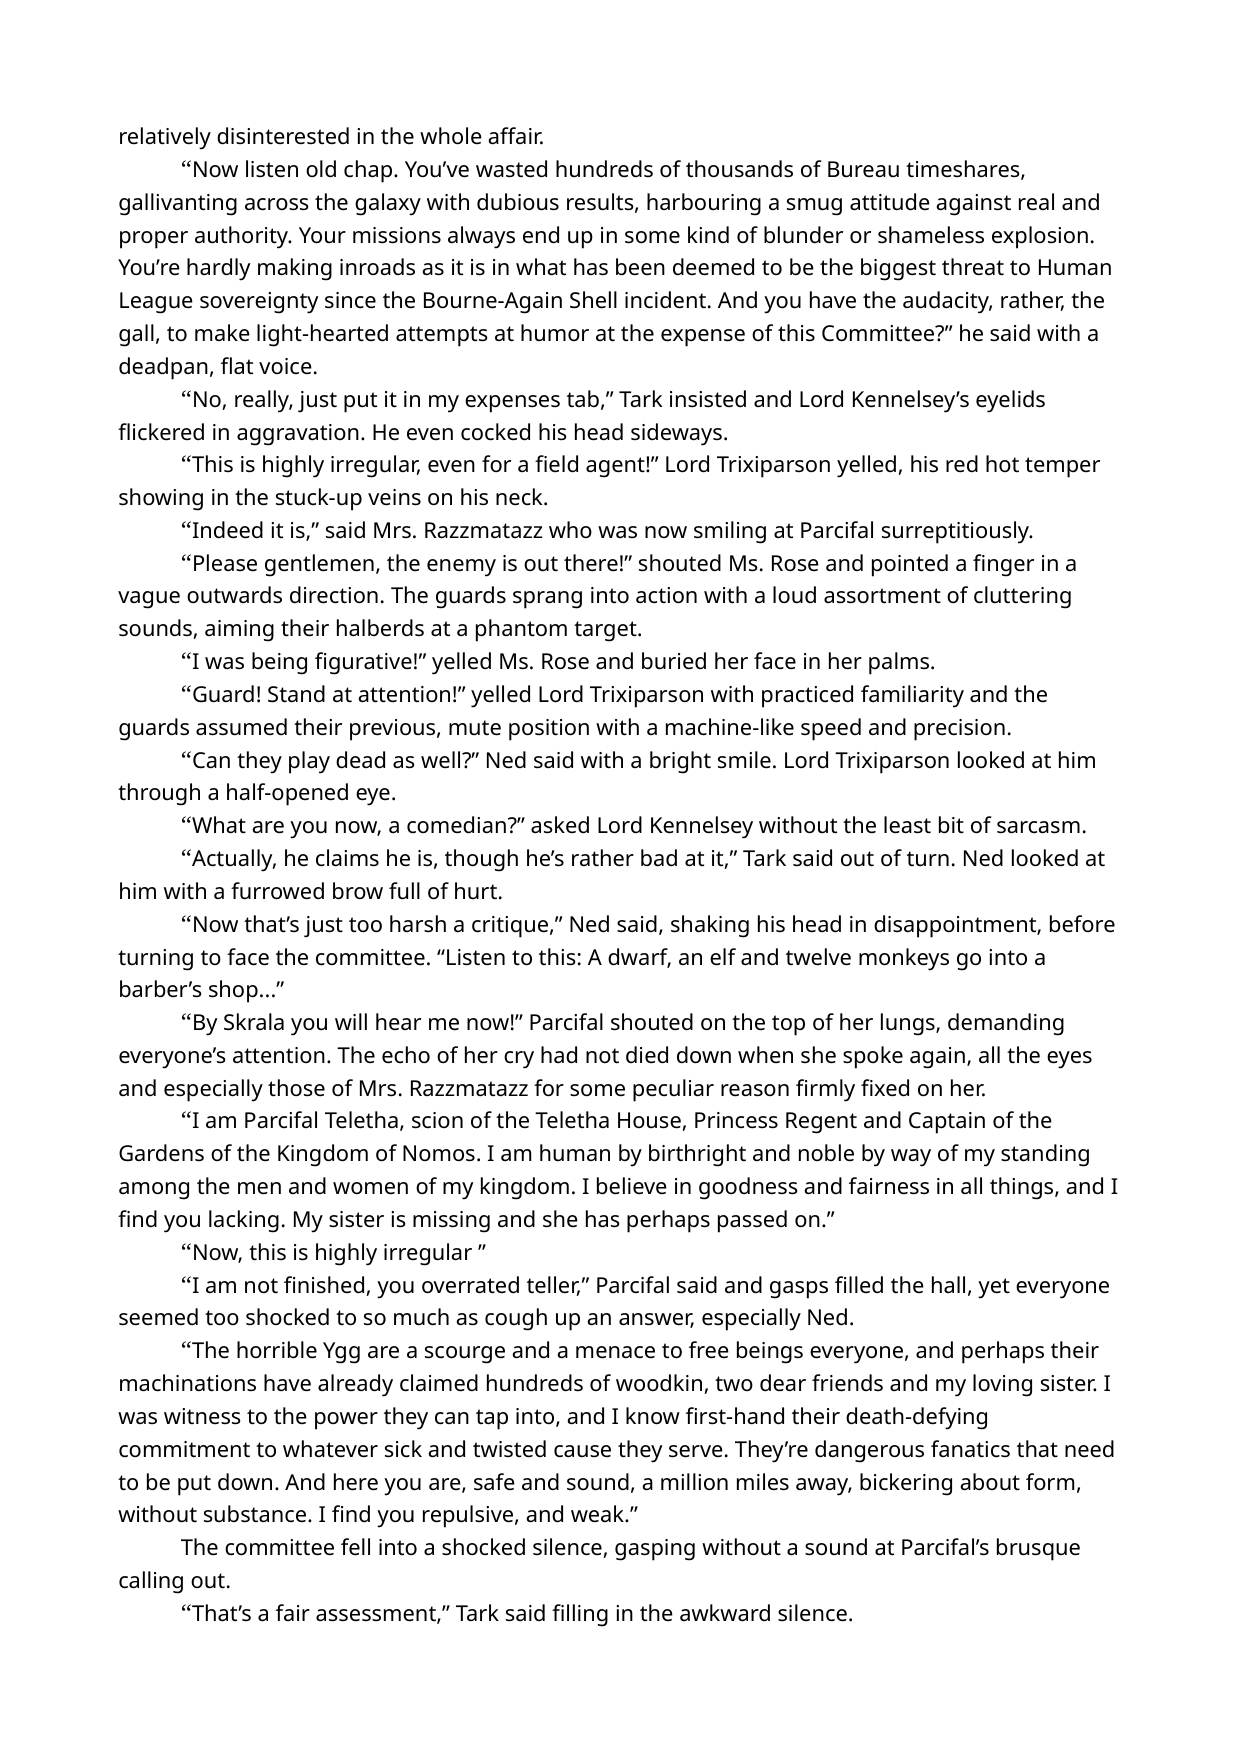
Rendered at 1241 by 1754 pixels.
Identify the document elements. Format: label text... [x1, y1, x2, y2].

text “The horrible Ygg are a scourge and a menace to free beings everyone, and perhaps their machinations have already claimed hundreds of woodkin, two dear friends and my loving sister. I was witness to the power they can tap into, and I know first-hand their death-defying commitment to whatever sick and twisted cause they serve. They’re dangerous fanatics that need to be put down. And here you are, safe and sound, a million miles away, bickering about form, without substance. I find you repulsive, and weak.” [118, 1332, 1122, 1529]
text “What are you now, a comedian?” asked Lord Kennelsey without the least bit of sarcasm. [118, 807, 1122, 840]
text relatively disinterested in the whole affair. [118, 118, 1122, 151]
text “I am not finished, you overrated teller,” Parcifal said and gasps filled the hall, yet everyone seemed too shocked to so much as cough up an answer, especially Ned. [118, 1267, 1122, 1332]
text The committee fell into a shocked silence, gasping without a sound at Parcifal’s brusque calling out. [118, 1529, 1122, 1595]
text “Guard! Stand at attention!” yelled Lord Trixiparson with practiced familiarity and the guards assumed their previous, mute position with a machine-like speed and precision. [118, 676, 1122, 742]
text “Now listen old chap. You’ve wasted hundreds of thousands of Bureau timeshares, gallivanting across the galaxy with dubious results, harbouring a smug attitude against real and proper authority. Your missions always end up in some kind of blunder or shameless explosion. You’re hardly making inroads as it is in what has been deemed to be the biggest threat to Human League sovereignty since the Bourne-Again Shell incident. And you have the audacity, rather, the gall, to make light-hearted attempts at humor at the expense of this Committee?” he said with a deadpan, flat voice. [118, 151, 1122, 381]
text “Can they play dead as well?” Ned said with a bright smile. Lord Trixiparson looked at him through a half-opened eye. [118, 742, 1122, 807]
text “Indeed it is,” said Mrs. Razzmatazz who was now smiling at Parcifal surreptitiously. [118, 512, 1122, 545]
text “Now that’s just too harsh a critique,” Ned said, shaking his head in disappointment, before turning to face the committee. “Listen to this: A dwarf, an elf and twelve monkeys go into a barber’s shop...” [118, 906, 1122, 1004]
text “By Skrala you will hear me now!” Parcifal shouted on the top of her lungs, demanding everyone’s attention. The echo of her cry had not died down when she spoke again, all the eyes and especially those of Mrs. Razzmatazz for some peculiar reason firmly fixed on her. [118, 1004, 1122, 1102]
text “I am Parcifal Teletha, scion of the Teletha House, Princess Regent and Captain of the Gardens of the Kingdom of Nomos. I am human by birthright and noble by way of my standing among the men and women of my kingdom. I believe in goodness and fairness in all things, and I find you lacking. My sister is missing and she has perhaps passed on.” [118, 1102, 1122, 1234]
text “Please gentlemen, the enemy is out there!” shouted Ms. Rose and pointed a finger in a vague outwards direction. The guards sprang into action with a loud assortment of cluttering sounds, aiming their halberds at a phantom target. [118, 545, 1122, 643]
text “No, really, just put it in my expenses tab,” Tark insisted and Lord Kennelsey’s eyelids flickered in aggravation. He even cocked his head sideways. [118, 381, 1122, 446]
text “Now, this is highly irregular ” [118, 1234, 1122, 1267]
text “That’s a fair assessment,” Tark said filling in the awkward silence. [118, 1595, 1122, 1627]
text “Actually, he claims he is, though he’s rather bad at it,” Tark said out of turn. Ned looked at him with a furrowed brow full of hurt. [118, 840, 1122, 906]
text “I was being figurative!” yelled Ms. Rose and buried her face in her palms. [118, 643, 1122, 676]
text “This is highly irregular, even for a field agent!” Lord Trixiparson yelled, his red hot temper showing in the stuck-up veins on his neck. [118, 446, 1122, 512]
